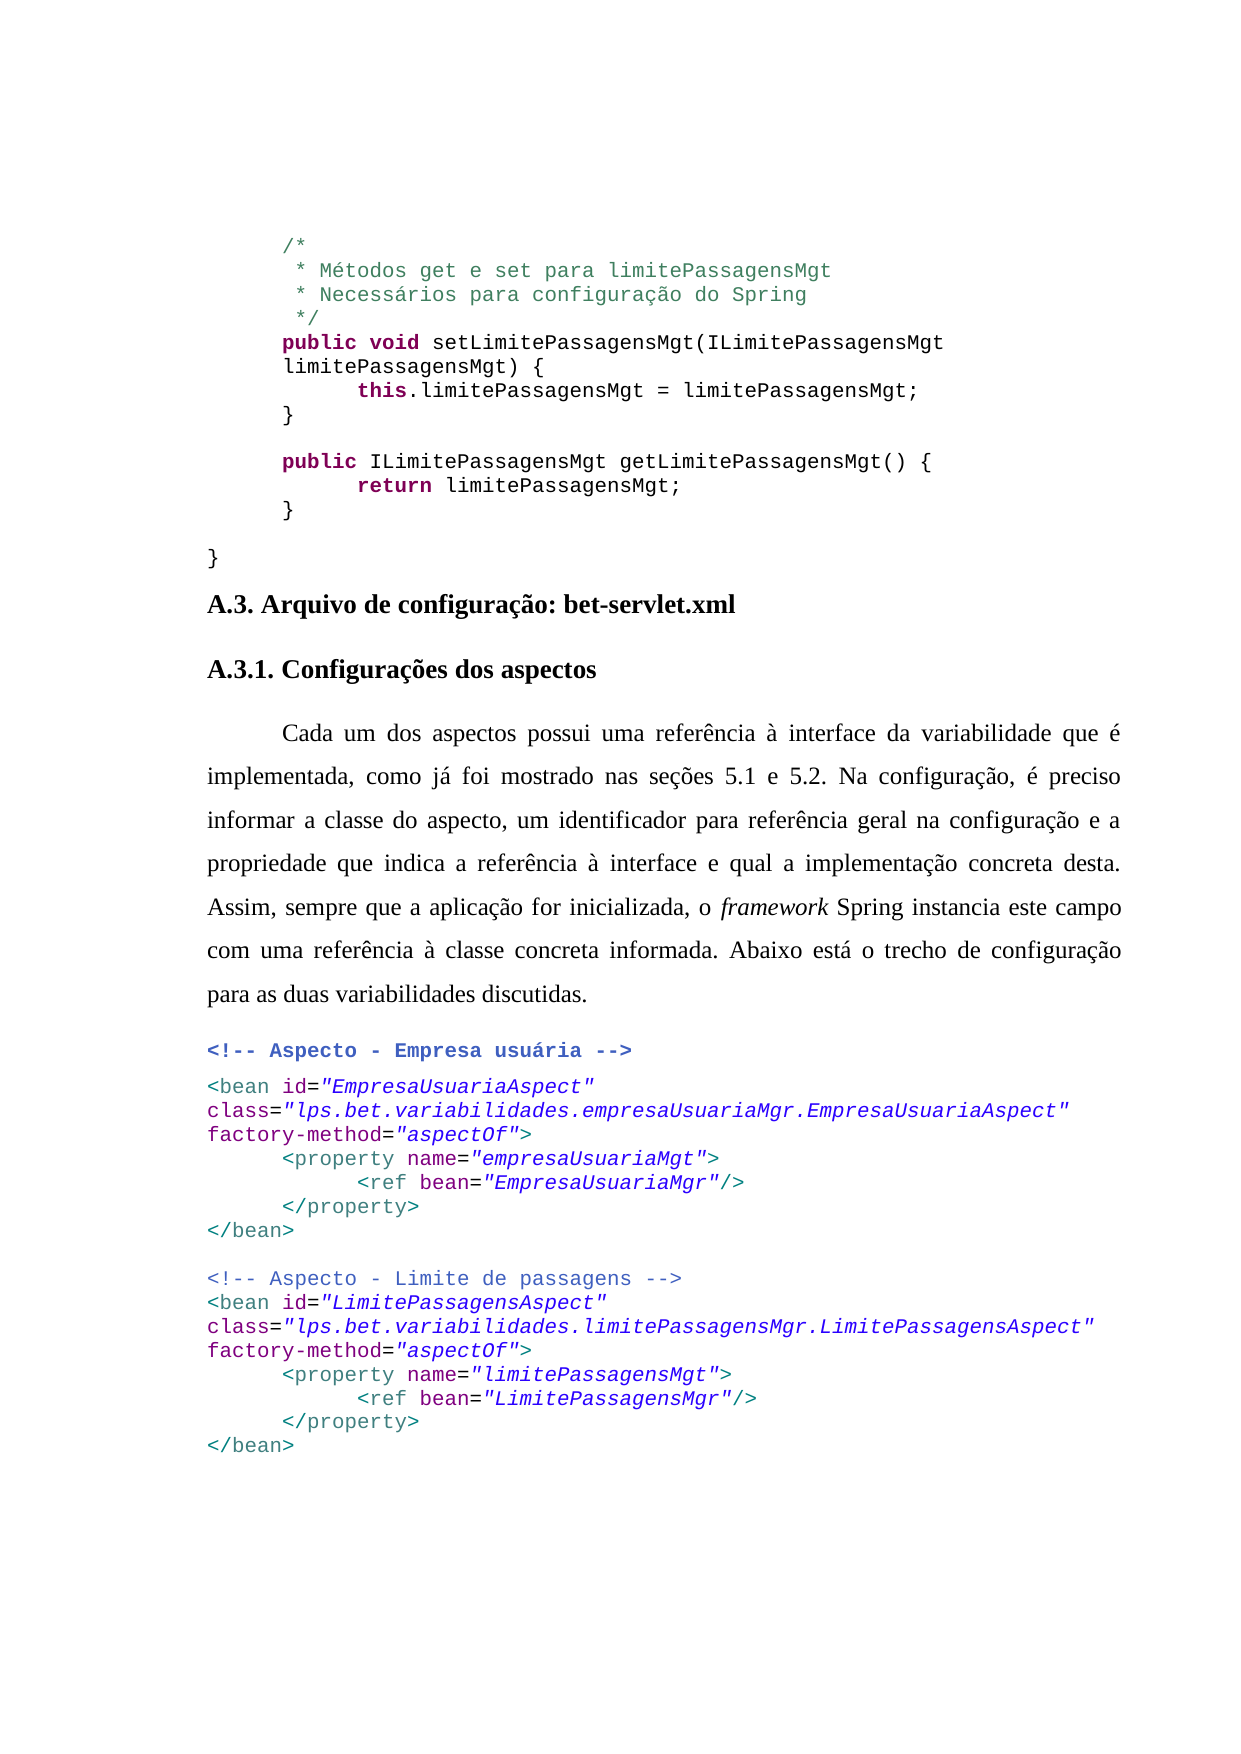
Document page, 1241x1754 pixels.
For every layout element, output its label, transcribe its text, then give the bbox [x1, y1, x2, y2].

text <ref bean="LimitePassagensMgr"/> [207, 1387, 1122, 1411]
text <!-- Aspecto - Empresa usuária --> [207, 1040, 1122, 1064]
text /* [207, 236, 1122, 260]
text Cada um dos aspectos possui uma referência à interface da variabilidade que é implementada, como já foi mostrado nas seções 5.1 e 5.2. Na configuração, é preciso informar a classe do aspecto, um identificador para referência geral na configuração e a propriedade que indica a referência à interface e qual a implementação concreta desta. Assim, sempre que a aplicação for inicializada, o framework Spring instancia este campo com uma referência à classe concreta informada. Abaixo está o trecho de configuração para as duas variabilidades discutidas. [207, 717, 1122, 1008]
text </bean> [207, 1435, 1122, 1459]
text A.3.1. Configurações dos aspectos [207, 653, 1122, 684]
text <!-- Aspecto - Limite de passagens --> [207, 1268, 1122, 1292]
text </property> [207, 1411, 1122, 1435]
text <bean id="LimitePassagensAspect" class="lps.bet.variabilidades.limitePassagensMgr.LimitePassagensAspect" factory-method="aspectOf"> [207, 1292, 1122, 1363]
text * Necessários para configuração do Spring [207, 284, 1122, 308]
text } [207, 499, 1122, 523]
text <ref bean="EmpresaUsuariaMgr"/> [207, 1172, 1122, 1196]
text <bean id="EmpresaUsuariaAspect" class="lps.bet.variabilidades.empresaUsuariaMgr.EmpresaUsuariaAspect" factory-method="aspectOf"> [207, 1076, 1122, 1148]
text return limitePassagensMgt; [207, 475, 1122, 499]
text * Métodos get e set para limitePassagensMgt [207, 260, 1122, 284]
text <property name="empresaUsuariaMgt"> [207, 1148, 1122, 1172]
text </bean> [207, 1220, 1122, 1244]
text <property name="limitePassagensMgt"> [207, 1363, 1122, 1387]
text */ [207, 308, 1122, 332]
text public ILimitePassagensMgt getLimitePassagensMgt() { [207, 451, 1122, 475]
text this.limitePassagensMgt = limitePassagensMgt; [207, 379, 1122, 403]
text </property> [207, 1196, 1122, 1220]
text } [207, 403, 1122, 427]
text A.3. Arquivo de configuração: bet-servlet.xml [207, 589, 1122, 620]
text } [207, 547, 1122, 571]
text public void setLimitePassagensMgt(ILimitePassagensMgt limitePassagensMgt) { [207, 332, 1122, 379]
